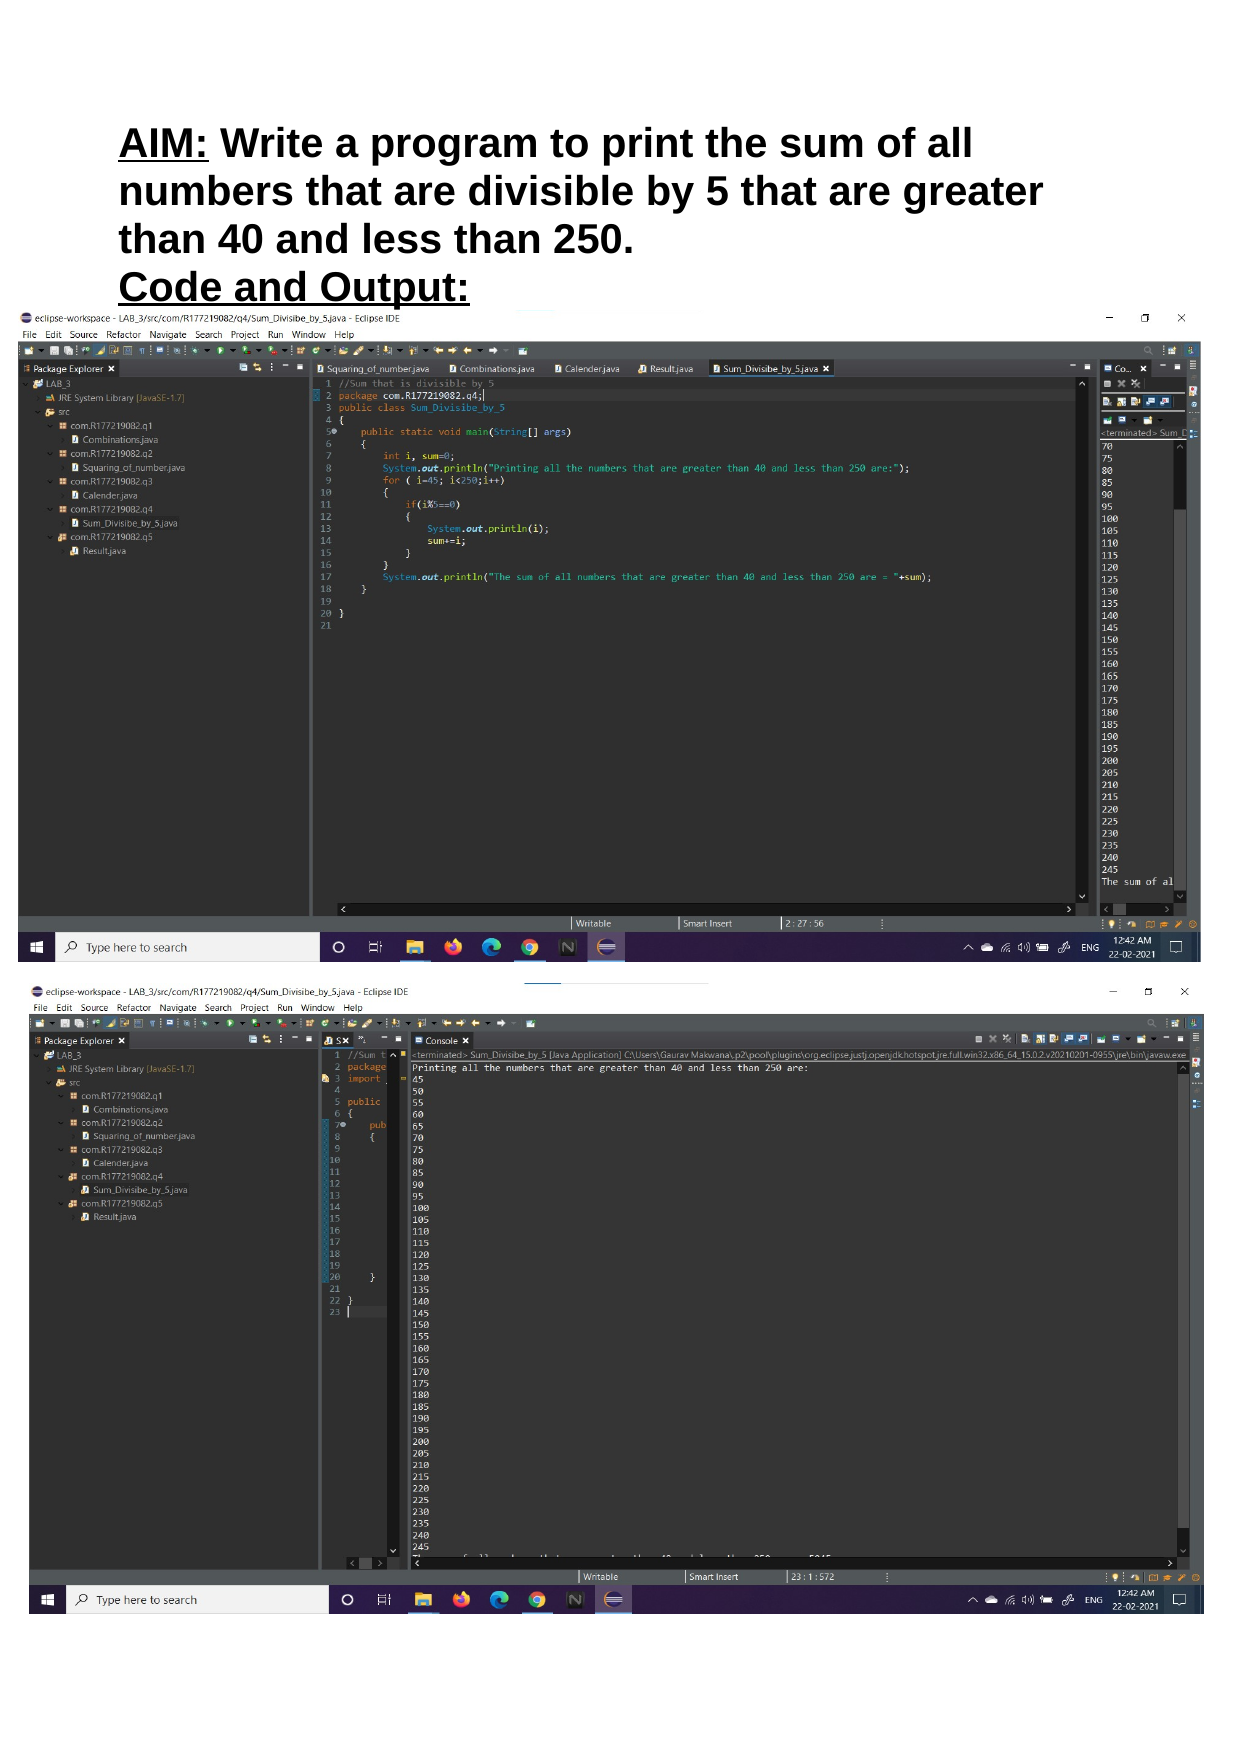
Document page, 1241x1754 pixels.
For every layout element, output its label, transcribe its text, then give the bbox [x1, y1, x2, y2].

text Code and Output: [118, 262, 1122, 310]
text AIM: Write a program to print the sum of all numbers that are divisible by 5 that are greater than 40 and less than 250. [118, 118, 1122, 262]
picture [18, 310, 1201, 962]
picture [29, 983, 1204, 1614]
